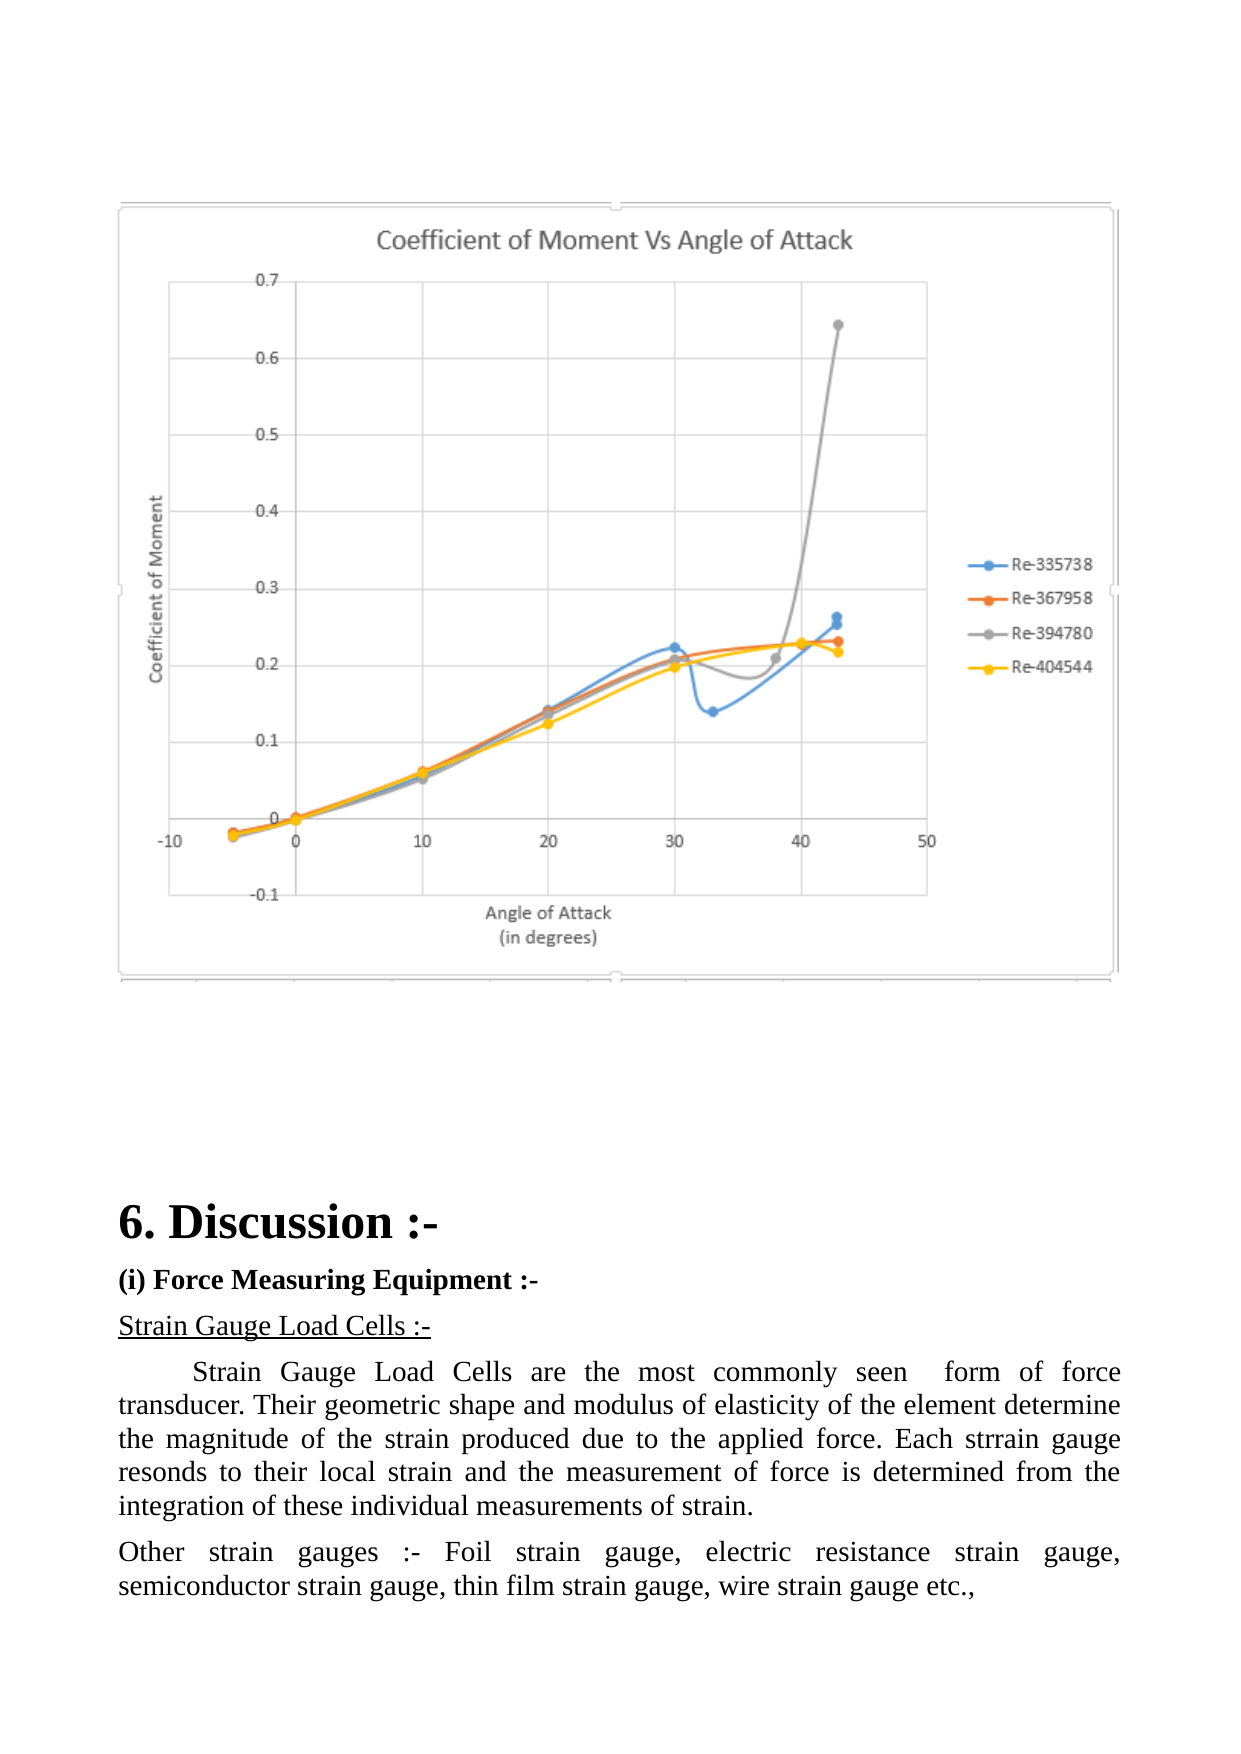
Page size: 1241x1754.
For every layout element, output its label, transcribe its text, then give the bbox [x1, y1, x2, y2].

list Other strain gauges :- Foil strain gauge, electric resistance strain gauge, semiconductor strain gauge, thin film strain gauge, wire strain gauge etc., [118, 1534, 1122, 1601]
picture [115, 202, 1119, 982]
list (i) Force Measuring Equipment :- [118, 1262, 1122, 1295]
list Strain Gauge Load Cells :- [118, 1308, 1122, 1341]
list Strain Gauge Load Cells are the most commonly seen form of force transducer. Their geometric shape and modulus of elasticity of the element determine the magnitude of the strain produced due to the applied force. Each strrain gauge resonds to their local strain and the measurement of force is determined from the integration of these individual measurements of strain. [118, 1354, 1122, 1522]
list 6. Discussion :- [118, 1192, 1122, 1249]
